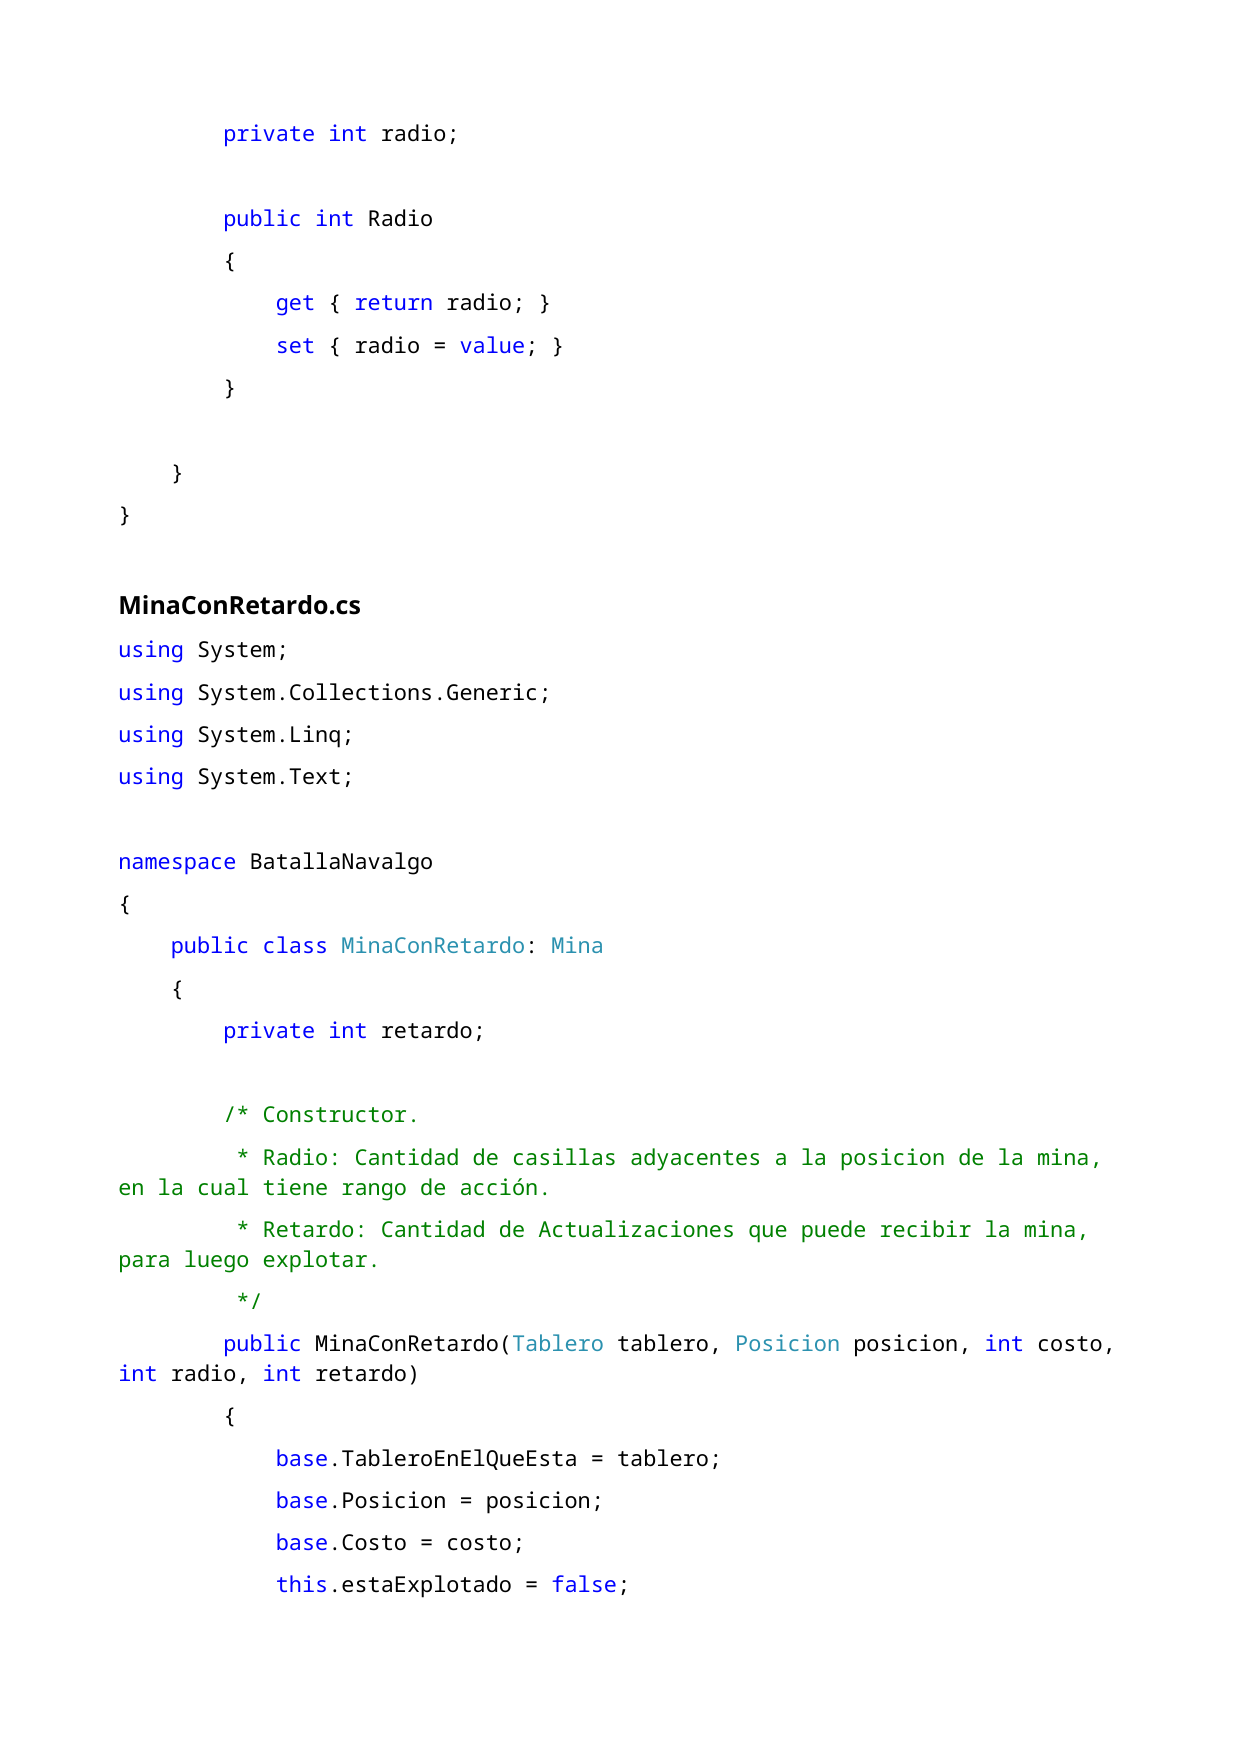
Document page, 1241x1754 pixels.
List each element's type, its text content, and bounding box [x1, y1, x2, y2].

text using System.Collections.Generic; [118, 676, 1122, 706]
text base.Posicion = posicion; [118, 1485, 1122, 1514]
text using System; [118, 634, 1122, 664]
text } [118, 456, 1122, 486]
text { [118, 888, 1122, 918]
text } [118, 372, 1122, 402]
text * Retardo: Cantidad de Actualizaciones que puede recibir la mina, para luego explotar. [118, 1214, 1122, 1273]
text private int retardo; [118, 1015, 1122, 1044]
text */ [118, 1286, 1122, 1316]
text get { return radio; } [118, 287, 1122, 317]
text public class MinaConRetardo: Mina [118, 930, 1122, 960]
text using System.Linq; [118, 719, 1122, 748]
text public MinaConRetardo(Tablero tablero, Posicion posicion, int costo, int radio, int retardo) [118, 1328, 1122, 1388]
text { [118, 972, 1122, 1002]
text /* Constructor. [118, 1099, 1122, 1129]
text MinaConRetardo.cs [118, 588, 1122, 622]
text private int radio; [118, 118, 1122, 148]
text namespace BatallaNavalgo [118, 846, 1122, 875]
text this.estaExplotado = false; [118, 1569, 1122, 1599]
text base.Costo = costo; [118, 1527, 1122, 1557]
text } [118, 499, 1122, 528]
text { [118, 1400, 1122, 1430]
text set { radio = value; } [118, 329, 1122, 359]
text using System.Text; [118, 761, 1122, 791]
text { [118, 245, 1122, 275]
text * Radio: Cantidad de casillas adyacentes a la posicion de la mina, en la cual tiene rango de acción. [118, 1142, 1122, 1201]
text public int Radio [118, 203, 1122, 232]
text base.TableroEnElQueEsta = tablero; [118, 1442, 1122, 1472]
